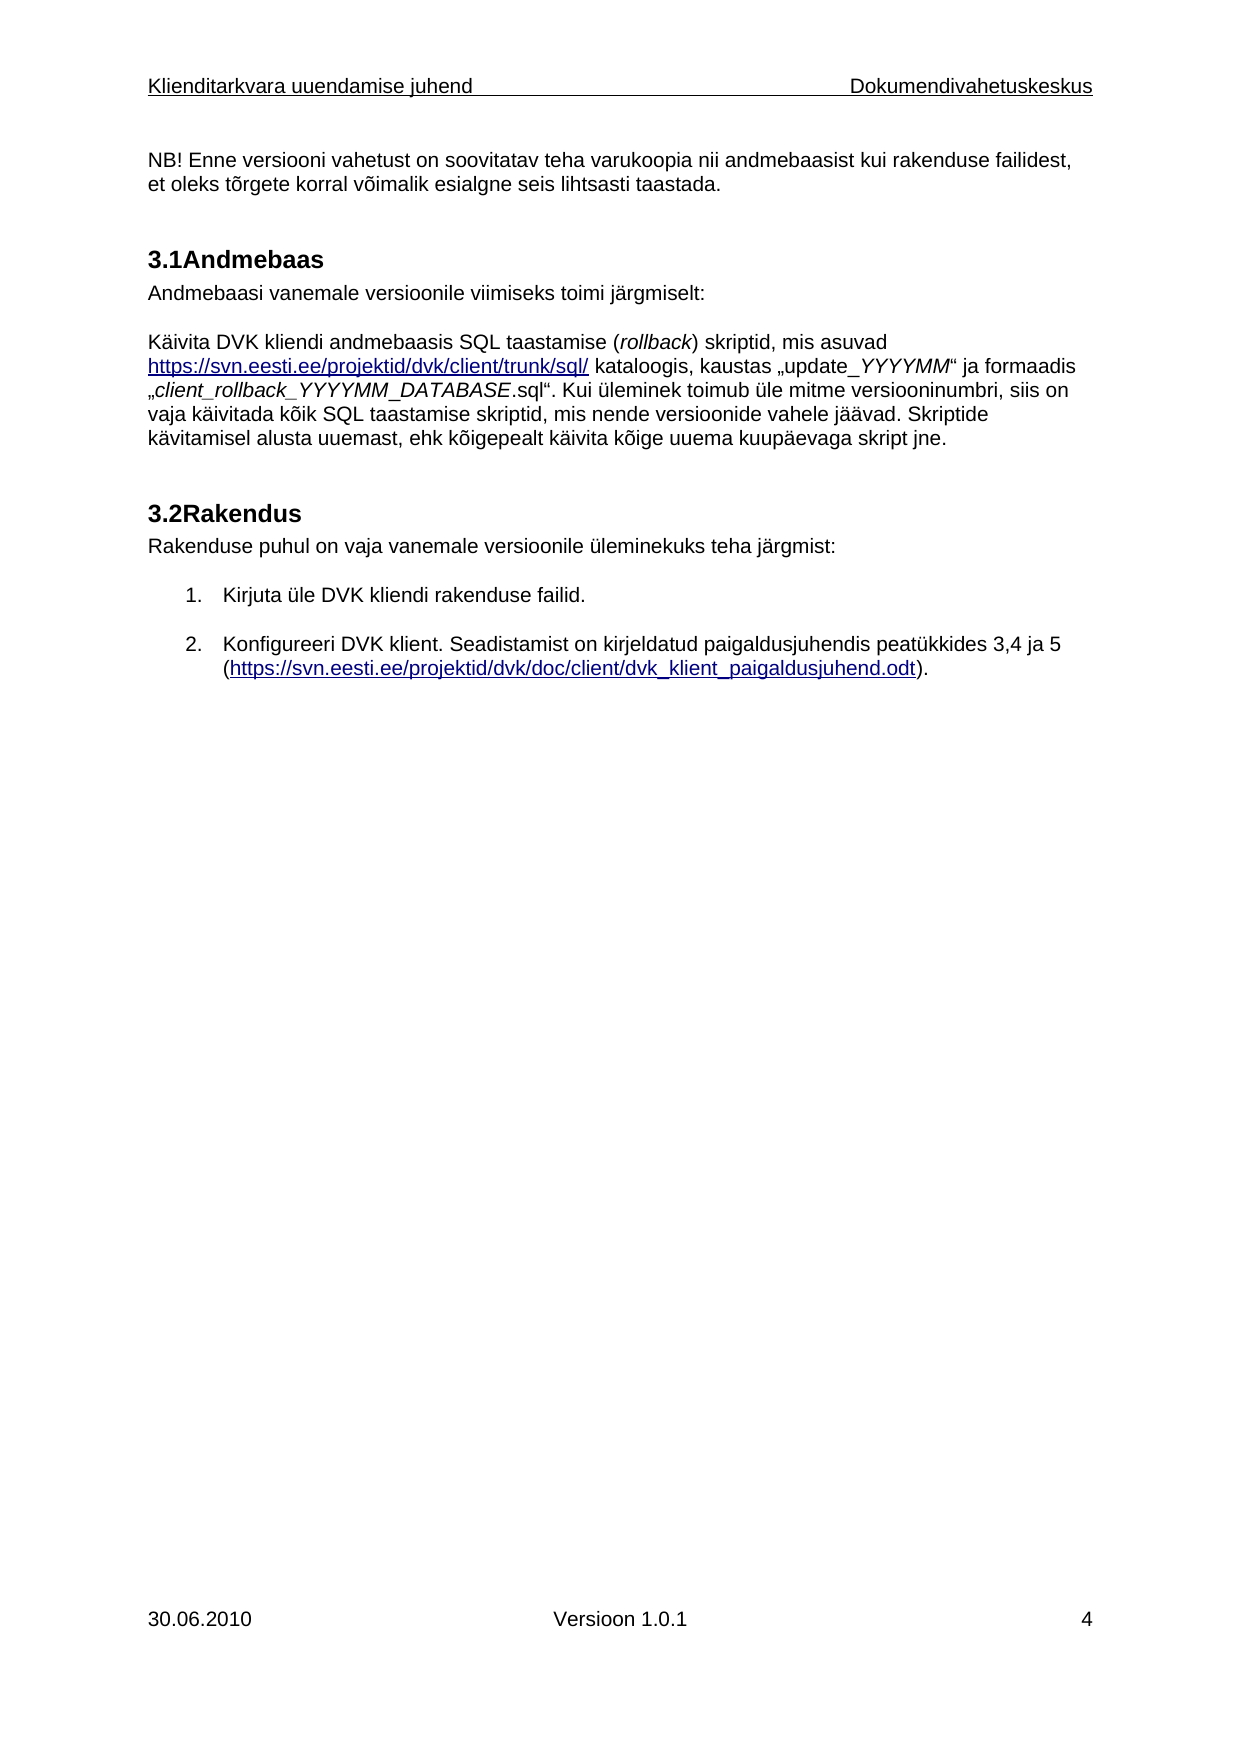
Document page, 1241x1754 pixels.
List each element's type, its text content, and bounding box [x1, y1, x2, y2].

list Konfigureeri DVK klient. Seadistamist on kirjeldatud paigaldusjuhendis peatükkides 3,4 ja 5 (https://svn.eesti.ee/projektid/dvk/doc/client/dvk_klient_paigaldusjuhend.odt). [185, 632, 1093, 680]
subtitle Andmebaas [148, 246, 1093, 274]
subtitle Rakendus [148, 499, 1093, 528]
text Rakenduse puhul on vaja vanemale versioonile üleminekuks teha järgmist: [148, 534, 1093, 558]
list Kirjuta üle DVK kliendi rakenduse failid. [185, 583, 1093, 607]
text Käivita DVK kliendi andmebaasis SQL taastamise (rollback) skriptid, mis asuvad https://svn.eesti.ee/projektid/dvk/client/trunk/sql/ kataloogis, kaustas „update_YYYYMM“ ja formaadis „client_rollback_YYYYMM_DATABASE.sql“. Kui üleminek toimub üle mitme versiooninumbri, siis on vaja käivitada kõik SQL taastamise skriptid, mis nende versioonide vahele jäävad. Skriptide kävitamisel alusta uuemast, ehk kõigepealt käivita kõige uuema kuupäevaga skript jne. [148, 329, 1093, 449]
text NB! Enne versiooni vahetust on soovitatav teha varukoopia nii andmebaasist kui rakenduse failidest, et oleks tõrgete korral võimalik esialgne seis lihtsasti taastada. [148, 148, 1093, 196]
text Andmebaasi vanemale versioonile viimiseks toimi järgmiselt: [148, 281, 1093, 304]
